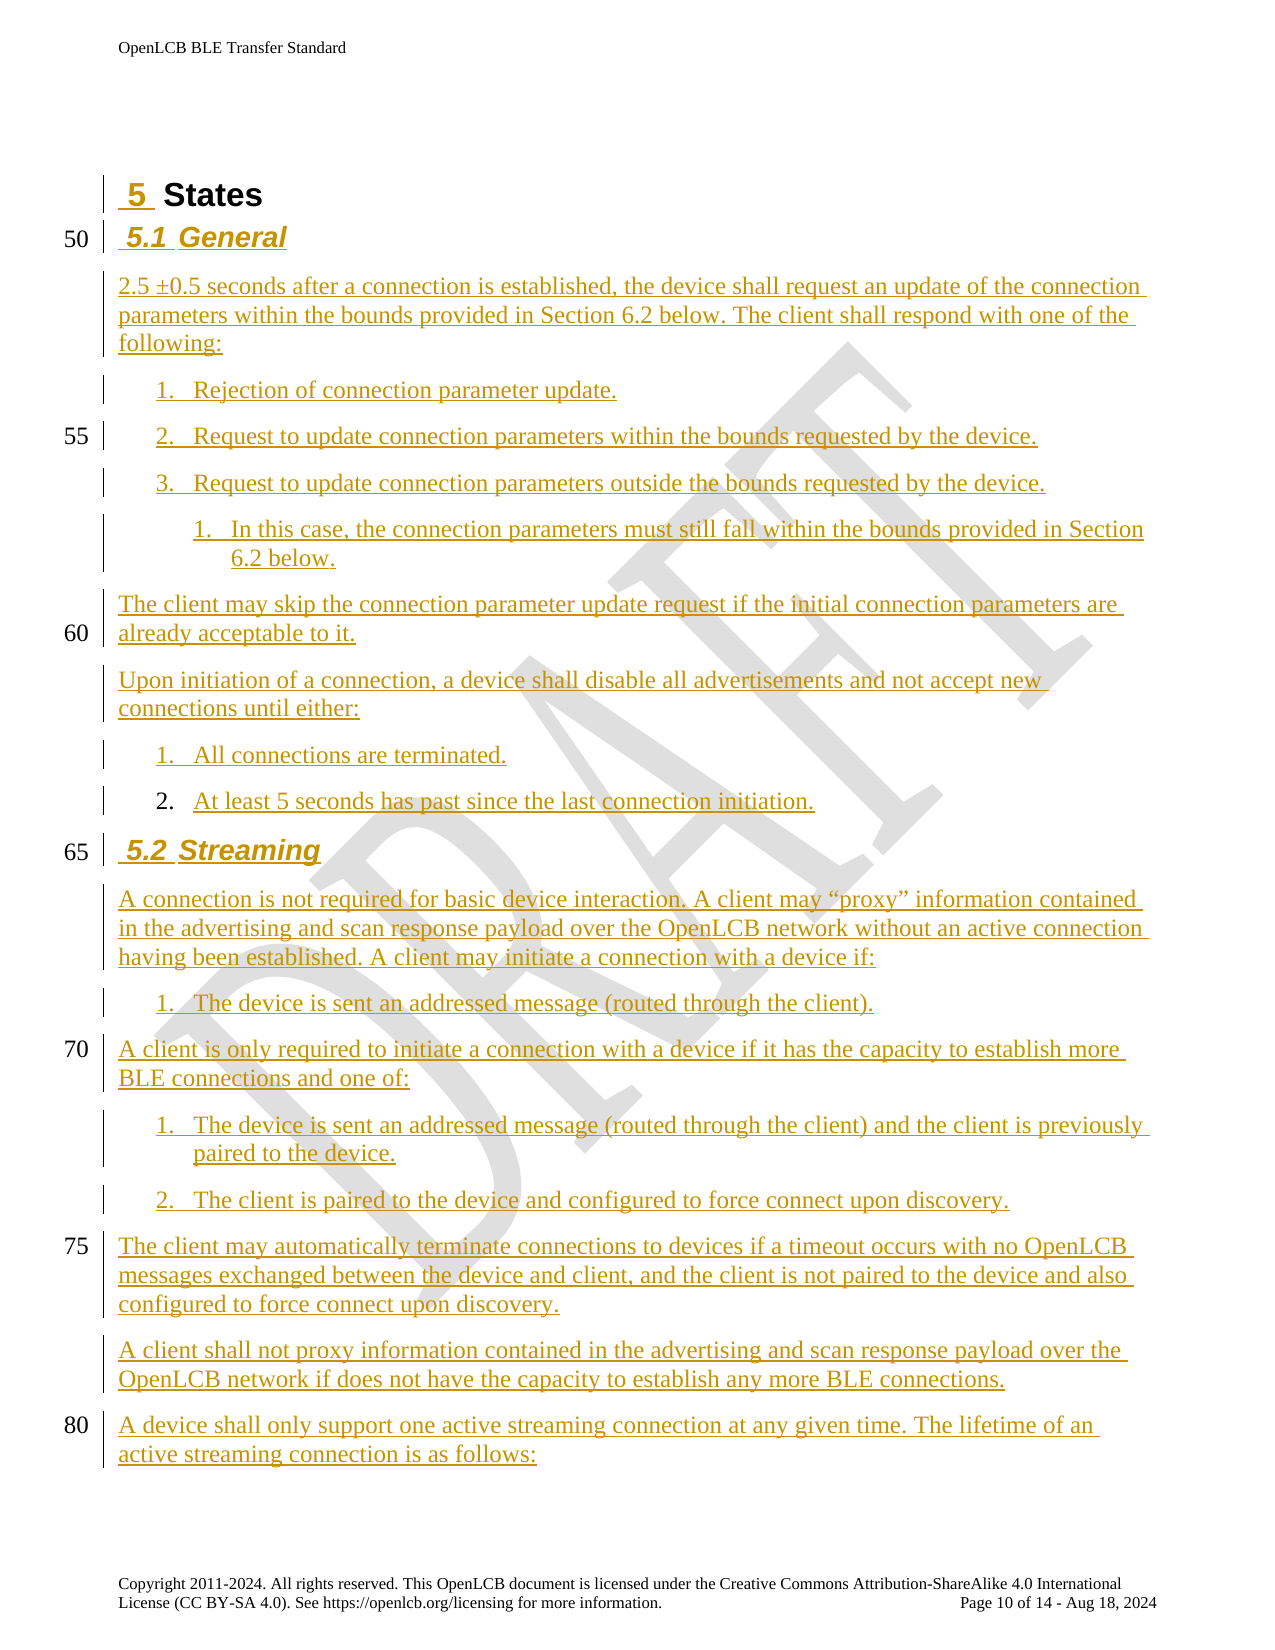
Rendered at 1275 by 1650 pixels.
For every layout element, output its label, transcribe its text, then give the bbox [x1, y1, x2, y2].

list The device is sent an addressed message (routed through the client). [383, 988, 476, 1013]
list Request to update connection parameters outside the bounds requested by the device. [872, 468, 1157, 497]
list The device is sent an addressed message (routed through the client). [723, 988, 1157, 1017]
text The client may skip the connection parameter update request if the initial connection parameters are already acceptable to it. [821, 616, 1008, 647]
list The device is sent an addressed message (routed through the client). [214, 988, 361, 1013]
subtitle [683, 833, 783, 866]
list In this case, the connection parameters must still fall within the bounds provided in Section 6.2 below. [918, 514, 1157, 572]
list The device is sent an addressed message (routed through the client) and the client is previously paired to the device. [156, 1110, 288, 1135]
text A client shall not proxy information contained in the advertising and scan response payload over the OpenLCB network if does not have the capacity to establish any more BLE connections. [118, 1335, 1157, 1393]
text The client may skip the connection parameter update request if the initial connection parameters are already acceptable to it. [692, 589, 973, 614]
list The device is sent an addressed message (routed through the client). [631, 988, 719, 1013]
list [843, 740, 1157, 769]
list Request to update connection parameters within the bounds requested by the device. [825, 421, 1157, 450]
text A connection is not required for basic device interaction. A client may “proxy” information contained in the advertising and scan response payload over the OpenLCB network without an active connection having been established. A client may initiate a connection with a device if: [118, 911, 401, 938]
text A connection is not required for basic device interaction. A client may “proxy” information contained in the advertising and scan response payload over the OpenLCB network without an active connection having been established. A client may initiate a connection with a device if: [118, 939, 430, 967]
text A client is only required to initiate a connection with a device if it has the capacity to establish more BLE connections and one of: [459, 1061, 555, 1092]
text A client is only required to initiate a connection with a device if it has the capacity to establish more BLE connections and one of: [540, 1034, 1157, 1092]
subtitle [793, 833, 1157, 866]
text Upon initiation of a connection, a device shall disable all advertisements and not accept new connections until either: [803, 665, 1033, 690]
text Upon initiation of a connection, a device shall disable all advertisements and not accept new connections until either: [118, 665, 519, 690]
text Upon initiation of a connection, a device shall disable all advertisements and not accept new connections until either: [798, 665, 1157, 722]
text A client is only required to initiate a connection with a device if it has the capacity to establish more BLE connections and one of: [230, 1034, 412, 1059]
subtitle States [118, 175, 1157, 213]
text Upon initiation of a connection, a device shall disable all advertisements and not accept new connections until either: [546, 665, 750, 690]
list All connections are terminated. [156, 740, 573, 769]
list The device is sent an addressed message (routed through the client) and the client is previously paired to the device. [156, 1136, 320, 1167]
list The device is sent an addressed message (routed through the client). [505, 988, 607, 1013]
list [823, 375, 894, 404]
subtitle General [118, 220, 1157, 253]
list Request to update connection parameters outside the bounds requested by the device. [156, 468, 751, 493]
list The client is paired to the device and configured to force connect upon discovery. [381, 1185, 494, 1210]
list In this case, the connection parameters must still fall within the bounds provided in Section 6.2 below. [751, 514, 900, 539]
text A connection is not required for basic device interaction. A client may “proxy” information contained in the advertising and scan response payload over the OpenLCB network without an active connection having been established. A client may initiate a connection with a device if: [692, 884, 1157, 970]
list The device is sent an addressed message (routed through the client) and the client is previously paired to the device. [306, 1110, 475, 1135]
list [883, 375, 1157, 404]
text The client may skip the connection parameter update request if the initial connection parameters are already acceptable to it. [118, 616, 707, 647]
text Upon initiation of a connection, a device shall disable all advertisements and not accept new connections until either: [118, 691, 541, 722]
subtitle Streaming [118, 833, 354, 866]
list At least 5 seconds has past since the last connection initiation. [605, 786, 700, 811]
list At least 5 seconds has past since the last connection initiation. [925, 786, 1157, 815]
list [656, 740, 829, 769]
text 2.5 ±0.5 seconds after a connection is established, the device shall request an update of the connection parameters within the bounds provided in Section 6.2 below. The client shall respond with one of the following: [118, 271, 1157, 357]
list The client is paired to the device and configured to force connect upon discovery. [156, 1185, 363, 1210]
list [573, 740, 643, 769]
text The client may automatically terminate connections to devices if a timeout occurs with no OpenLCB messages exchanged between the device and client, and the client is not paired to the device and also configured to force connect upon discovery. [118, 1231, 1157, 1318]
list The device is sent an addressed message (routed through the client) and the client is previously paired to the device. [510, 1110, 1157, 1167]
list In this case, the connection parameters must still fall within the bounds provided in Section 6.2 below. [193, 541, 647, 572]
list The client is paired to the device and configured to force connect upon discovery. [517, 1185, 1157, 1214]
subtitle [366, 833, 476, 866]
text The client may skip the connection parameter update request if the initial connection parameters are already acceptable to it. [719, 616, 818, 647]
text A client is only required to initiate a connection with a device if it has the capacity to establish more BLE connections and one of: [257, 1061, 443, 1092]
list In this case, the connection parameters must still fall within the bounds provided in Section 6.2 below. [193, 514, 674, 539]
text A client is only required to initiate a connection with a device if it has the capacity to establish more BLE connections and one of: [118, 1061, 241, 1088]
list Request to update connection parameters within the bounds requested by the device. [156, 421, 767, 446]
list In this case, the connection parameters must still fall within the bounds provided in Section 6.2 below. [665, 541, 933, 572]
subtitle [487, 833, 640, 866]
list At least 5 seconds has past since the last connection initiation. [724, 786, 875, 815]
text The client may skip the connection parameter update request if the initial connection parameters are already acceptable to it. [118, 589, 674, 614]
list Rejection of connection parameter update. [156, 375, 813, 404]
text A connection is not required for basic device interaction. A client may “proxy” information contained in the advertising and scan response payload over the OpenLCB network without an active connection having been established. A client may initiate a connection with a device if: [118, 884, 372, 909]
text A device shall only support one active streaming connection at any given time. The lifetime of an active streaming connection is as follows: [118, 1411, 1157, 1468]
text The client may skip the connection parameter update request if the initial connection parameters are already acceptable to it. [993, 589, 1157, 647]
list Request to update connection parameters outside the bounds requested by the device. [757, 468, 854, 493]
subtitle [638, 833, 676, 856]
list At least 5 seconds has past since the last connection initiation. [156, 786, 602, 815]
text Upon initiation of a connection, a device shall disable all advertisements and not accept new connections until either: [584, 691, 782, 722]
list The device is sent an addressed message (routed through the client) and the client is previously paired to the device. [332, 1136, 490, 1167]
